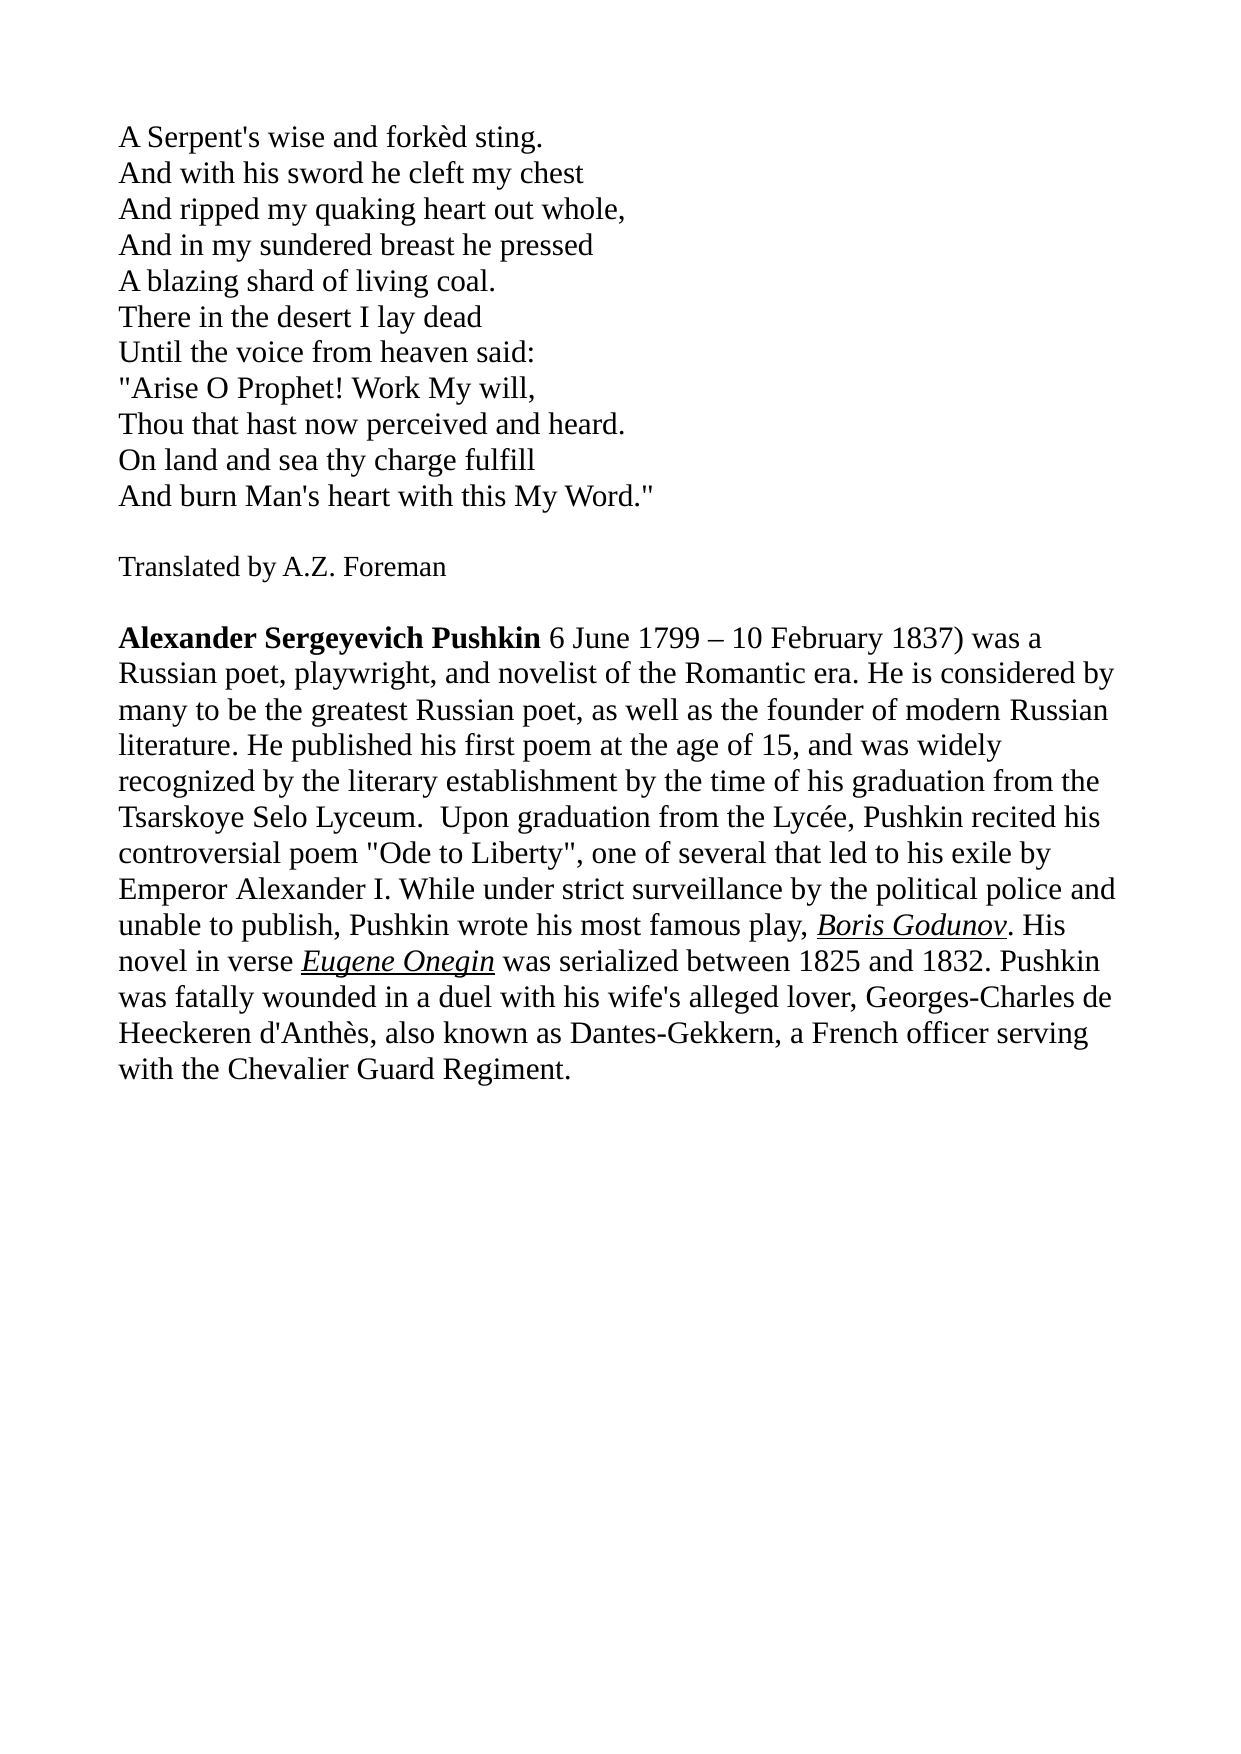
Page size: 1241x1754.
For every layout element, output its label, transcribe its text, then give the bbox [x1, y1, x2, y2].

text Until the voice from heaven said: [118, 334, 1122, 370]
text A Serpent's wise and forkèd sting. [118, 118, 1122, 154]
text Thou that hast now perceived and heard. [118, 406, 1122, 442]
text There in the desert I lay dead [118, 298, 1122, 334]
text On land and sea thy charge fulfill [118, 442, 1122, 477]
text "Arise O Prophet! Work My will, [118, 370, 1122, 406]
text Translated by A.Z. Foreman [118, 549, 1122, 583]
text And burn Man's heart with this My Word." [118, 477, 1122, 513]
text Alexander Sergeyevich Pushkin 6 June 1799 – 10 February 1837) was a Russian poet, playwright, and novelist of the Romantic era. He is considered by many to be the greatest Russian poet, as well as the founder of modern Russian literature. He published his first poem at the age of 15, and was widely recognized by the literary establishment by the time of his graduation from the Tsarskoye Selo Lyceum. Upon graduation from the Lycée, Pushkin recited his controversial poem "Ode to Liberty", one of several that led to his exile by Emperor Alexander I. While under strict surveillance by the political police and unable to publish, Pushkin wrote his most famous play, Boris Godunov. His novel in verse Eugene Onegin was serialized between 1825 and 1832. Pushkin was fatally wounded in a duel with his wife's alleged lover, Georges-Charles de Heeckeren d'Anthès, also known as Dantes-Gekkern, a French officer serving with the Chevalier Guard Regiment. [118, 583, 1122, 1086]
text And in my sundered breast he pressed A blazing shard of living coal. [118, 226, 1122, 298]
text And with his sword he cleft my chest And ripped my quaking heart out whole, [118, 154, 1122, 226]
